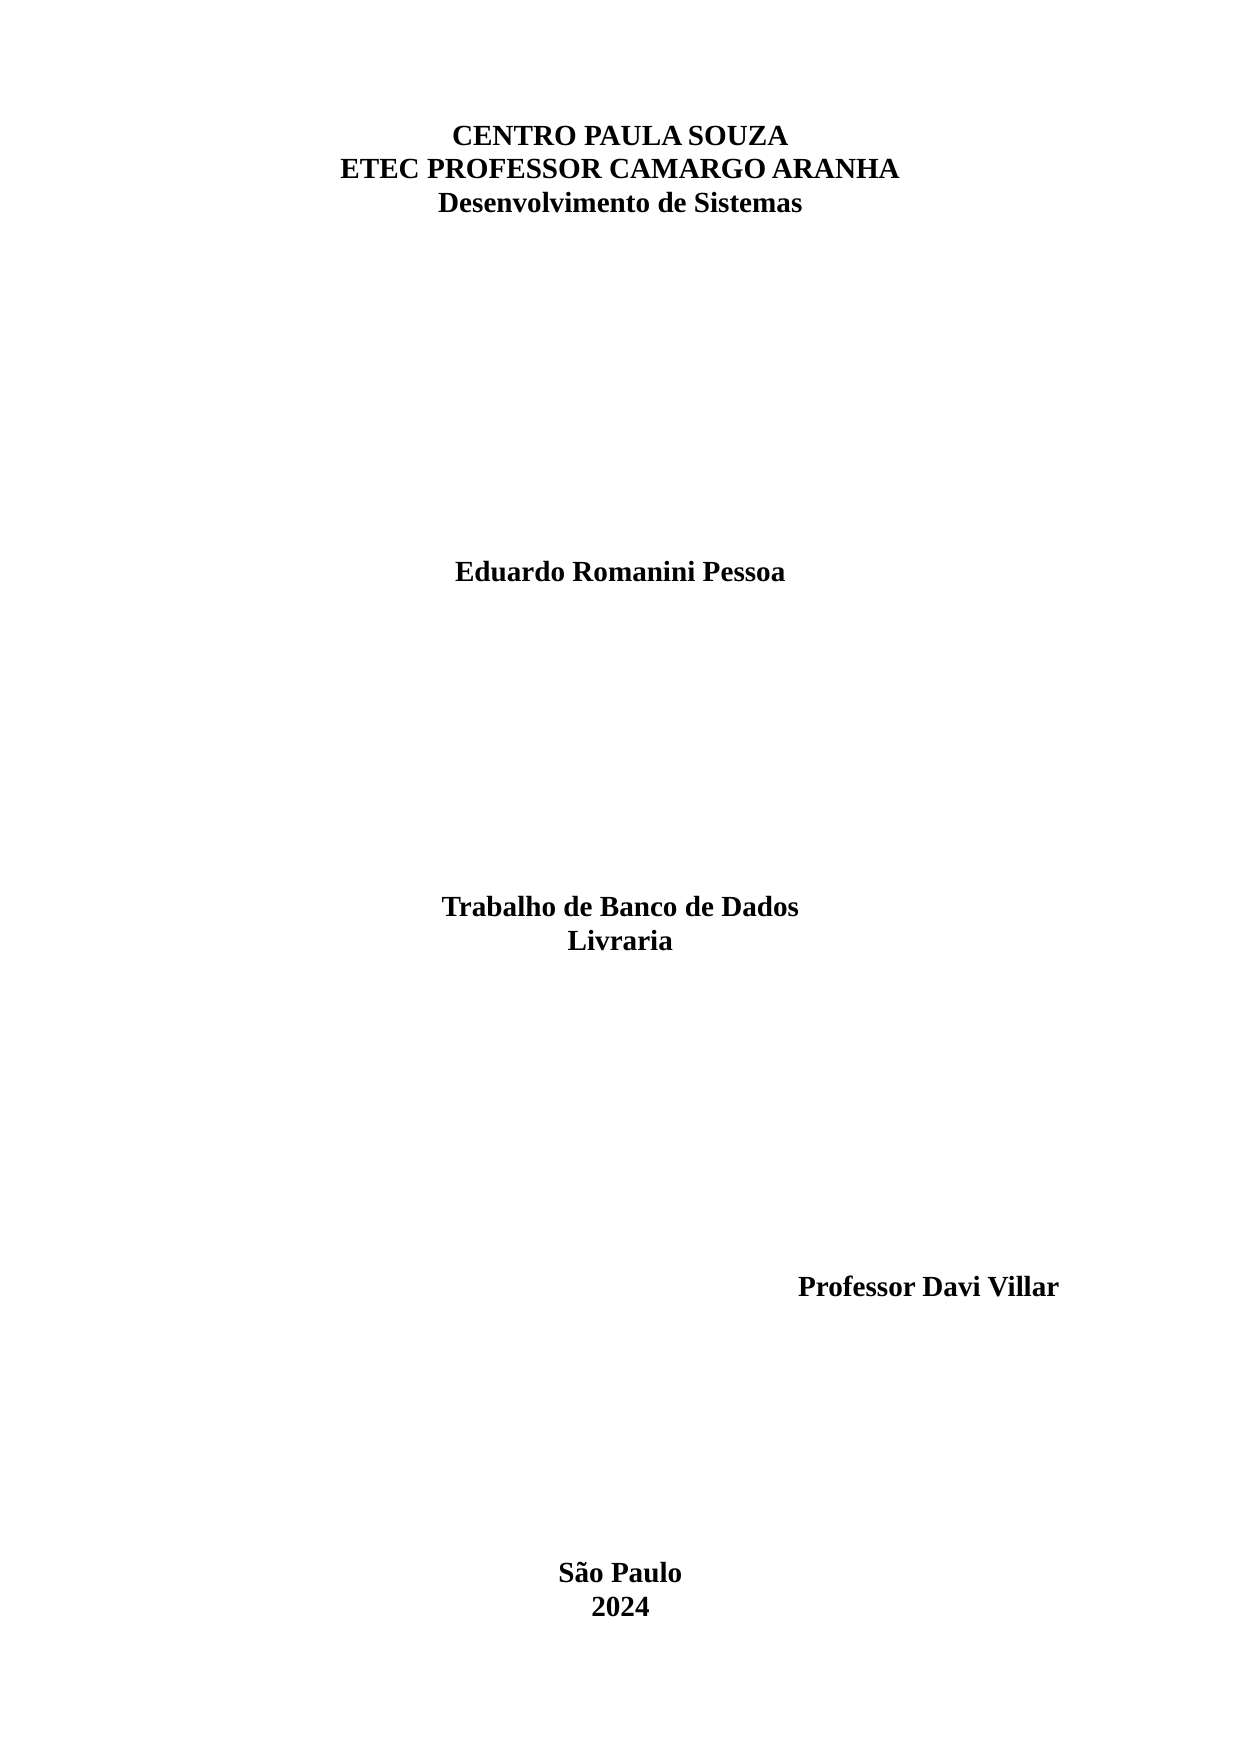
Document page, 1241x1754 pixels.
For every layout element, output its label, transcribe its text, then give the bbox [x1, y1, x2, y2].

text 2024 [118, 1589, 1122, 1623]
text CENTRO PAULA SOUZA [118, 118, 1122, 152]
text ETEC PROFESSOR CAMARGO ARANHA [118, 152, 1122, 185]
text Eduardo Romanini Pessoa [118, 554, 1122, 588]
text Livraria [118, 923, 1122, 957]
text São Paulo [118, 1556, 1122, 1589]
text Trabalho de Banco de Dados [118, 889, 1122, 923]
text Desenvolvimento de Sistemas [118, 185, 1122, 219]
text Professor Davi Villar [750, 1269, 1107, 1302]
